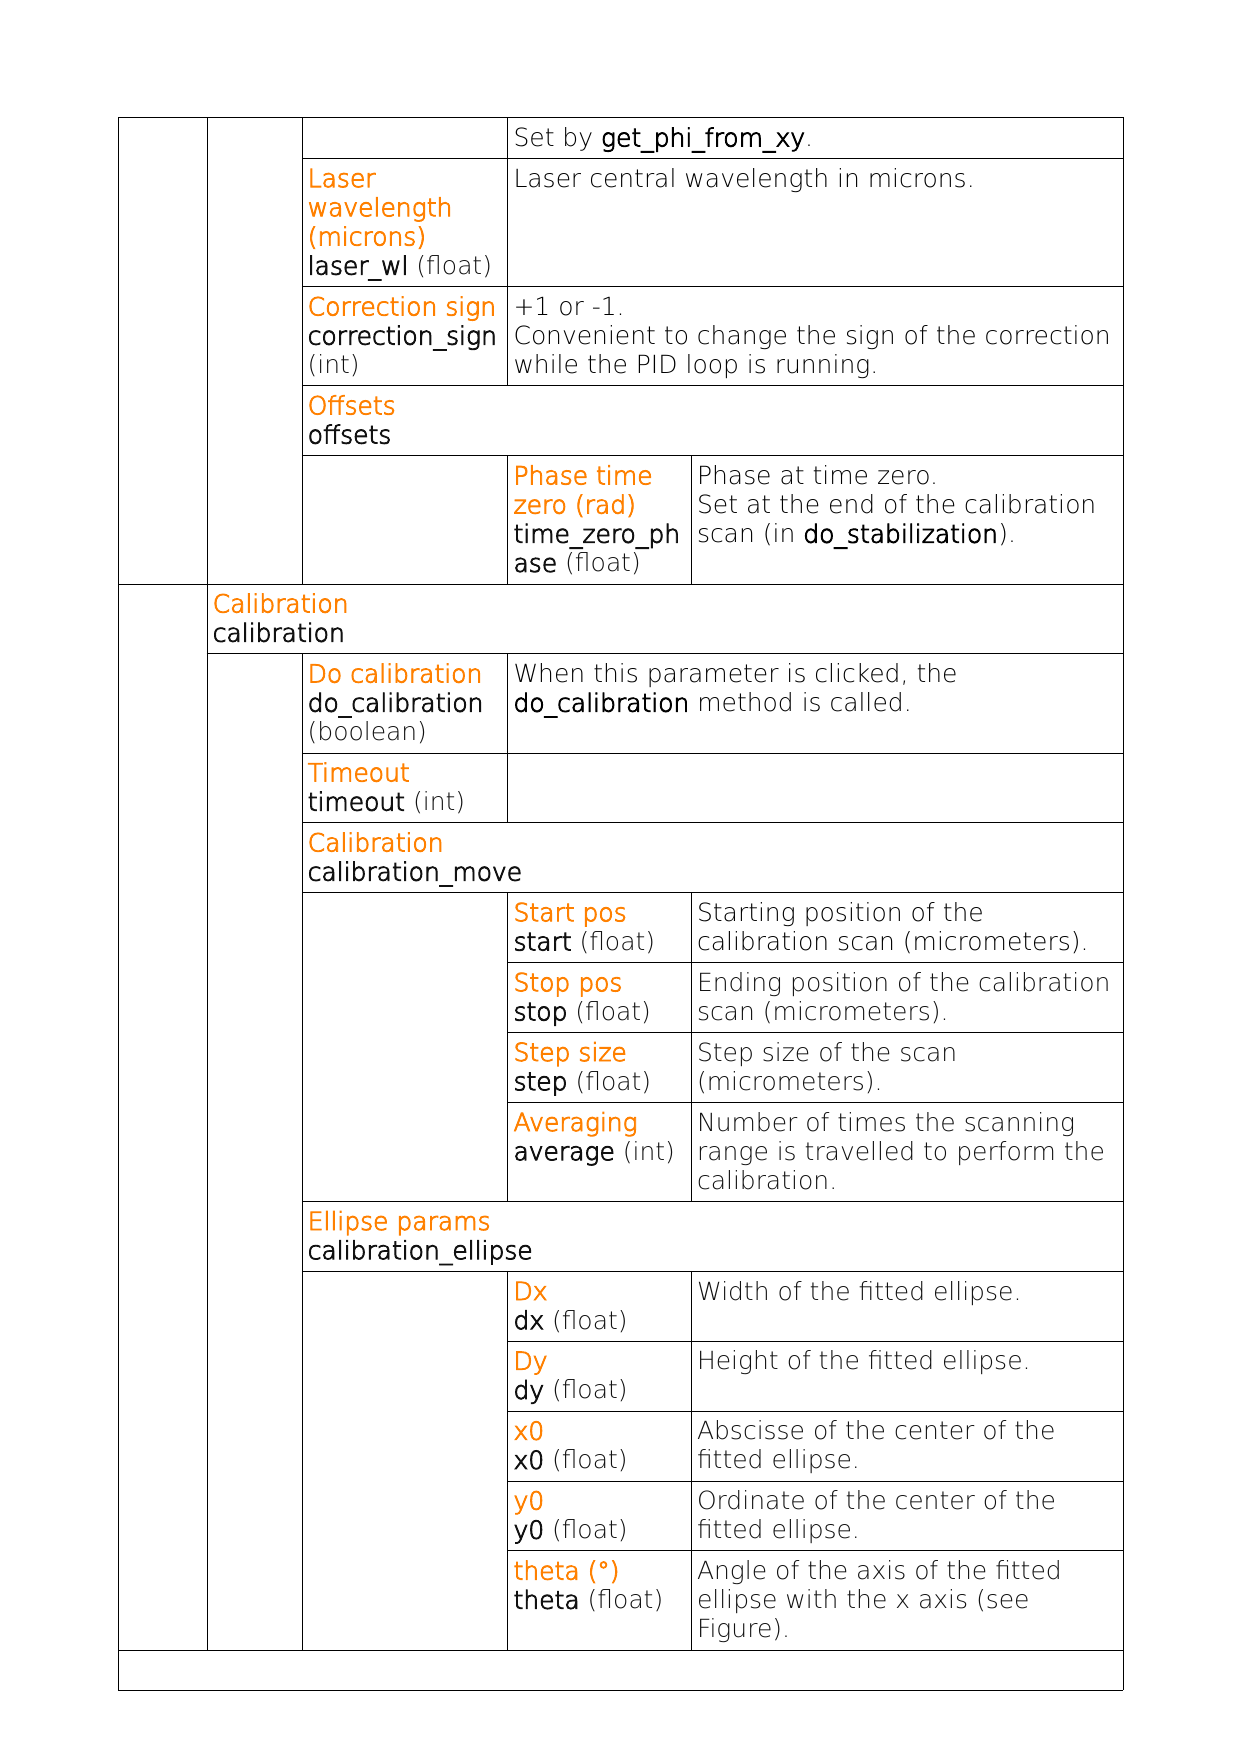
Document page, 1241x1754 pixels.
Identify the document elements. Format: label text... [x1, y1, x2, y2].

table_cell Step size step (float) [508, 1033, 691, 1102]
table_cell Start pos start (float) [508, 893, 691, 962]
table_cell [208, 118, 302, 583]
table_cell Calibration calibration [208, 585, 1123, 653]
table_cell Starting position of the calibration scan (micrometers). [692, 893, 1123, 962]
table_cell Offsets offsets [303, 386, 1123, 455]
table_cell Number of times the scanning range is travelled to perform the calibration. [692, 1103, 1123, 1201]
table_cell Height of the fitted ellipse. [692, 1342, 1123, 1411]
table_cell [208, 654, 302, 1649]
table_cell [508, 754, 1123, 822]
table_cell Width of the fitted ellipse. [692, 1272, 1123, 1341]
table_cell [303, 893, 507, 1201]
table_cell Phase time zero (rad) time_zero_phase (float) [508, 456, 691, 583]
table_cell Abscisse of the center of the fitted ellipse. [692, 1412, 1123, 1481]
table_cell [303, 118, 507, 158]
table_cell [119, 1651, 1123, 1690]
table_cell [303, 1272, 507, 1649]
table_cell Step size of the scan (micrometers). [692, 1033, 1123, 1102]
table_cell Dx dx (float) [508, 1272, 691, 1341]
table_cell Correction sign correction_sign (int) [303, 287, 507, 385]
table_cell Laser central wavelength in microns. [508, 159, 1123, 286]
table_cell Laser wavelength (microns) laser_wl (float) [303, 159, 507, 286]
table_cell Averaging average (int) [508, 1103, 691, 1201]
table_cell When this parameter is clicked, the do_calibration method is called. [508, 654, 1123, 752]
table_cell Angle of the axis of the fitted ellipse with the x axis (see Figure). [692, 1551, 1123, 1649]
table_cell Timeout timeout (int) [303, 754, 507, 822]
table_cell Ending position of the calibration scan (micrometers). [692, 963, 1123, 1032]
table_cell Ellipse params calibration_ellipse [303, 1202, 1123, 1271]
table_cell Phase at time zero. Set at the end of the calibration scan (in do_stabilization). [692, 456, 1123, 583]
table_cell [303, 456, 507, 583]
table_cell Ordinate of the center of the fitted ellipse. [692, 1482, 1123, 1550]
table_cell y0 y0 (float) [508, 1482, 691, 1550]
table_cell +1 or -1. Convenient to change the sign of the correction while the PID loop is running. [508, 287, 1123, 385]
table_cell [119, 118, 207, 583]
table_cell Set by get_phi_from_xy. [508, 118, 1123, 158]
table_cell x0 x0 (float) [508, 1412, 691, 1481]
table_cell Calibration calibration_move [303, 823, 1123, 892]
table_cell Dy dy (float) [508, 1342, 691, 1411]
table_cell Do calibration do_calibration (boolean) [303, 654, 507, 752]
table_cell [119, 585, 207, 1649]
table_cell theta (°) theta (float) [508, 1551, 691, 1649]
table_cell Stop pos stop (float) [508, 963, 691, 1032]
